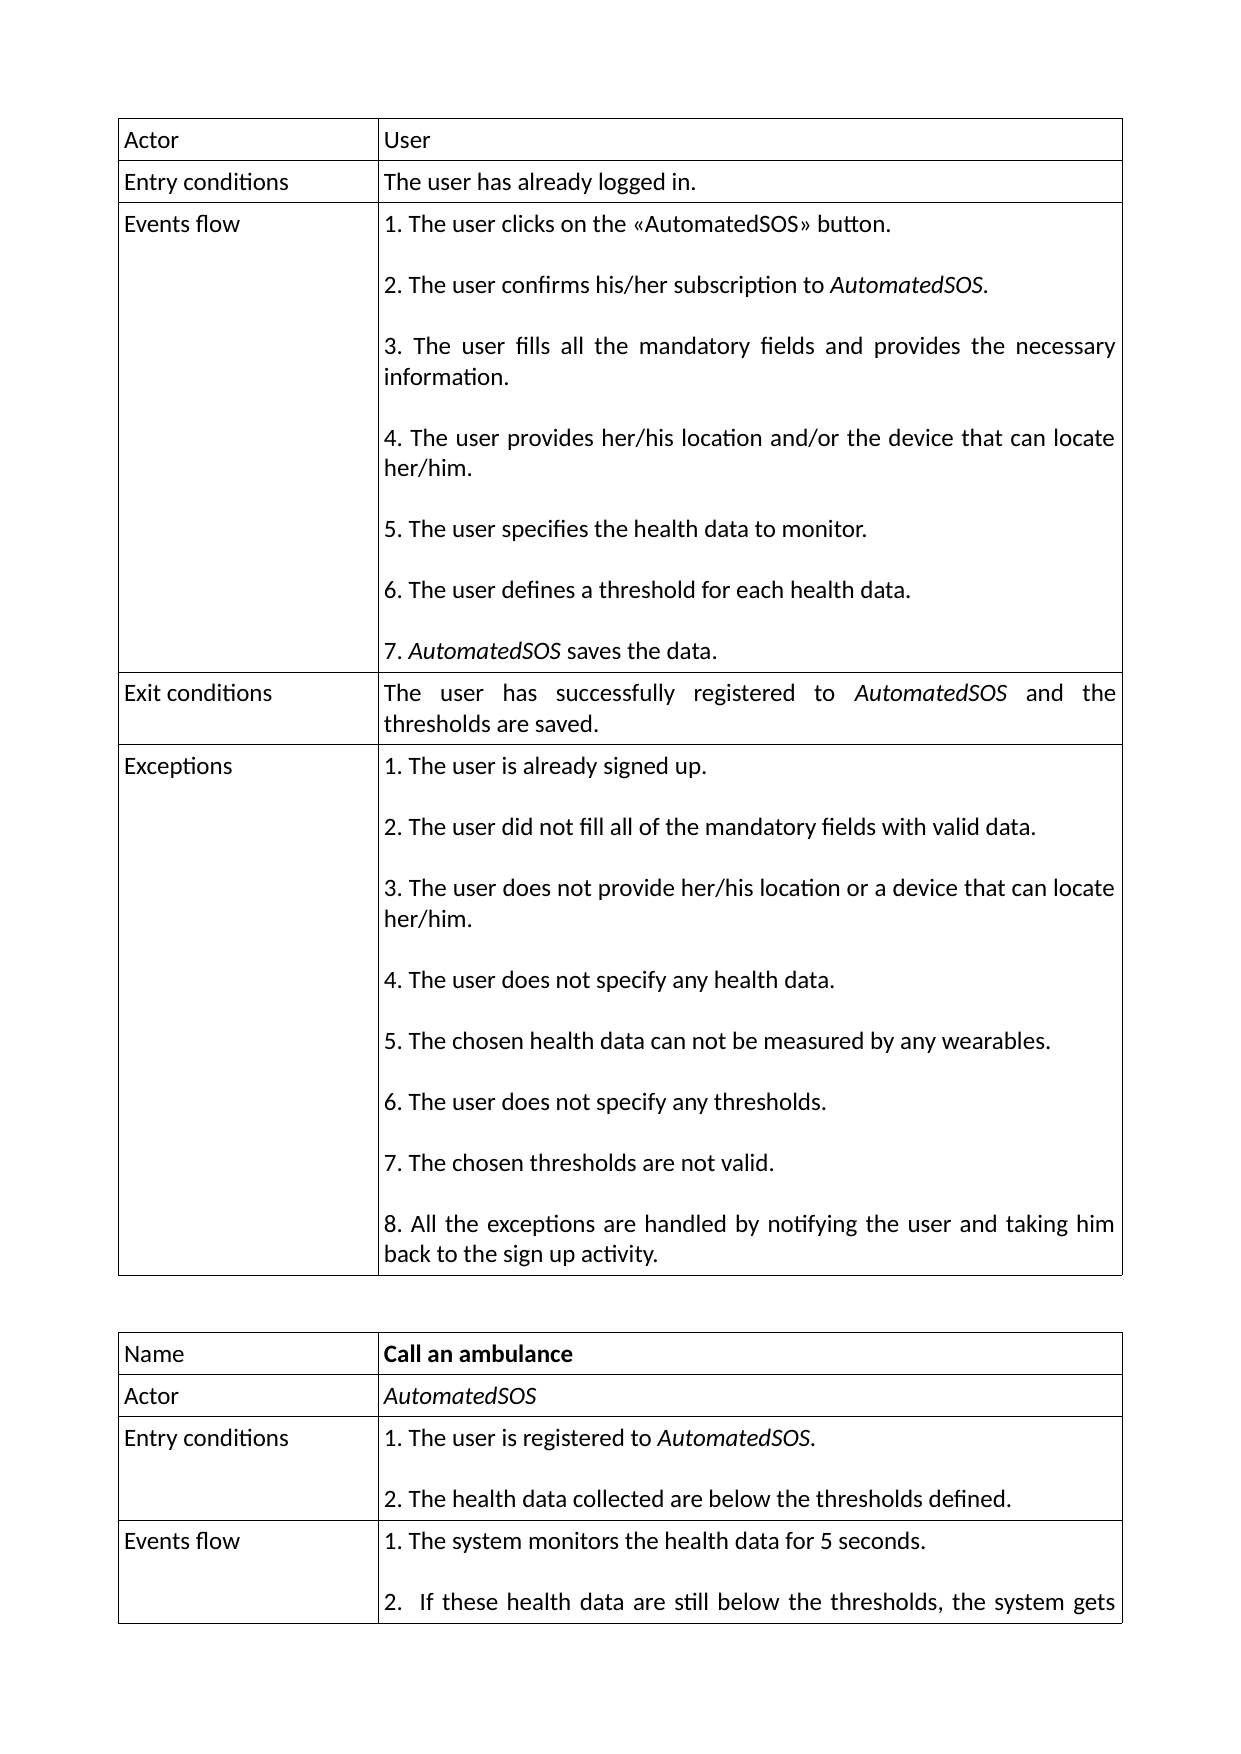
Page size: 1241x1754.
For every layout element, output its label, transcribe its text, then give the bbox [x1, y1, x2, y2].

table_cell AutomatedSOS [379, 1375, 1122, 1416]
table_cell Exceptions [119, 745, 378, 1275]
table_cell The user has already logged in. [379, 161, 1122, 202]
table_cell 1. The user is already signed up. 2. The user did not fill all of the mandatory fields with valid data. 3. The user does not provide her/his location or a device that can locate her/him. 4. The user does not specify any health data. 5. The chosen health data can not be measured by any wearables. 6. The user does not specify any thresholds. 7. The chosen thresholds are not valid. 8. All the exceptions are handled by notifying the user and taking him back to the sign up activity. [379, 745, 1122, 1275]
table_cell Entry conditions [119, 1417, 378, 1519]
table_cell Events flow [119, 203, 378, 672]
table_header Name [119, 1333, 378, 1374]
table_cell User [379, 119, 1122, 160]
table_cell Exit conditions [119, 673, 378, 744]
table_cell Actor [119, 1375, 378, 1416]
table_cell The user has successfully registered to AutomatedSOS and the thresholds are saved. [379, 673, 1122, 744]
table_cell 1. The user is registered to AutomatedSOS. 2. The health data collected are below the thresholds defined. [379, 1417, 1122, 1519]
table_cell 1. The user clicks on the «AutomatedSOS» button. 2. The user confirms his/her subscription to AutomatedSOS. 3. The user fills all the mandatory fields and provides the necessary information. 4. The user provides her/his location and/or the device that can locate her/him. 5. The user specifies the health data to monitor. 6. The user defines a threshold for each health data. 7. AutomatedSOS saves the data. [379, 203, 1122, 672]
table_cell Entry conditions [119, 161, 378, 202]
table_header Call an ambulance [379, 1333, 1122, 1374]
table_cell Actor [119, 119, 378, 160]
table_cell Events flow [119, 1521, 378, 1623]
table_cell 1. The system monitors the health data for 5 seconds. 2. If these health data are still below the thresholds, the system gets [379, 1521, 1122, 1623]
